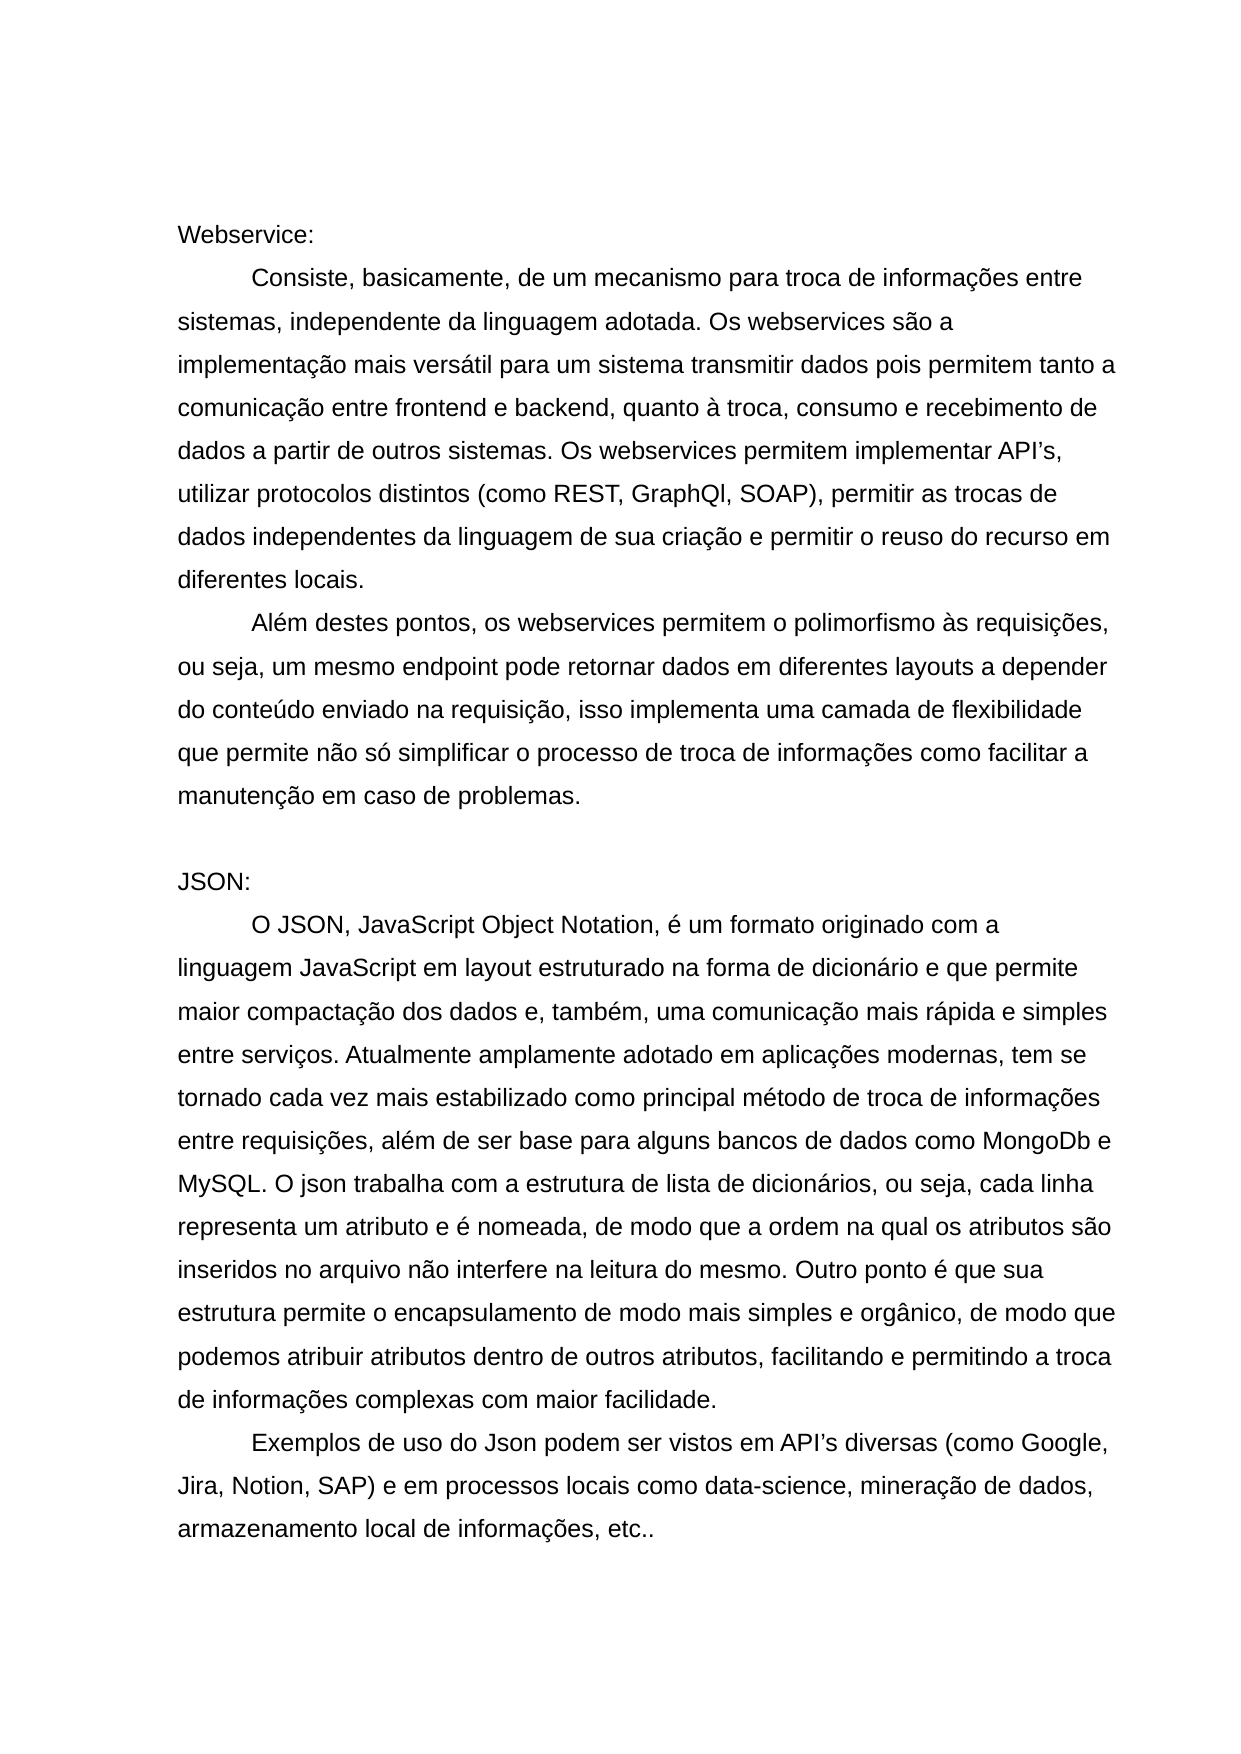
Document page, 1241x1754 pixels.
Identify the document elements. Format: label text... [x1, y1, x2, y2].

text JSON: [177, 867, 1122, 896]
text Consiste, basicamente, de um mecanismo para troca de informações entre sistemas, independente da linguagem adotada. Os webservices são a implementação mais versátil para um sistema transmitir dados pois permitem tanto a comunicação entre frontend e backend, quanto à troca, consumo e recebimento de dados a partir de outros sistemas. Os webservices permitem implementar API’s, utilizar protocolos distintos (como REST, GraphQl, SOAP), permitir as trocas de dados independentes da linguagem de sua criação e permitir o reuso do recurso em diferentes locais. [177, 263, 1122, 594]
text Além destes pontos, os webservices permitem o polimorfismo às requisições, ou seja, um mesmo endpoint pode retornar dados em diferentes layouts a depender do conteúdo enviado na requisição, isso implementa uma camada de flexibilidade que permite não só simplificar o processo de troca de informações como facilitar a manutenção em caso de problemas. [177, 608, 1122, 810]
text Exemplos de uso do Json podem ser vistos em API’s diversas (como Google, Jira, Notion, SAP) e em processos locais como data-science, mineração de dados, armazenamento local de informações, etc.. [177, 1428, 1122, 1543]
text Webservice: [177, 220, 1122, 249]
text O JSON, JavaScript Object Notation, é um formato originado com a linguagem JavaScript em layout estruturado na forma de dicionário e que permite maior compactação dos dados e, também, uma comunicação mais rápida e simples entre serviços. Atualmente amplamente adotado em aplicações modernas, tem se tornado cada vez mais estabilizado como principal método de troca de informações entre requisições, além de ser base para alguns bancos de dados como MongoDb e MySQL. O json trabalha com a estrutura de lista de dicionários, ou seja, cada linha representa um atributo e é nomeada, de modo que a ordem na qual os atributos são inseridos no arquivo não interfere na leitura do mesmo. Outro ponto é que sua estrutura permite o encapsulamento de modo mais simples e orgânico, de modo que podemos atribuir atributos dentro de outros atributos, facilitando e permitindo a troca de informações complexas com maior facilidade. [177, 910, 1122, 1413]
